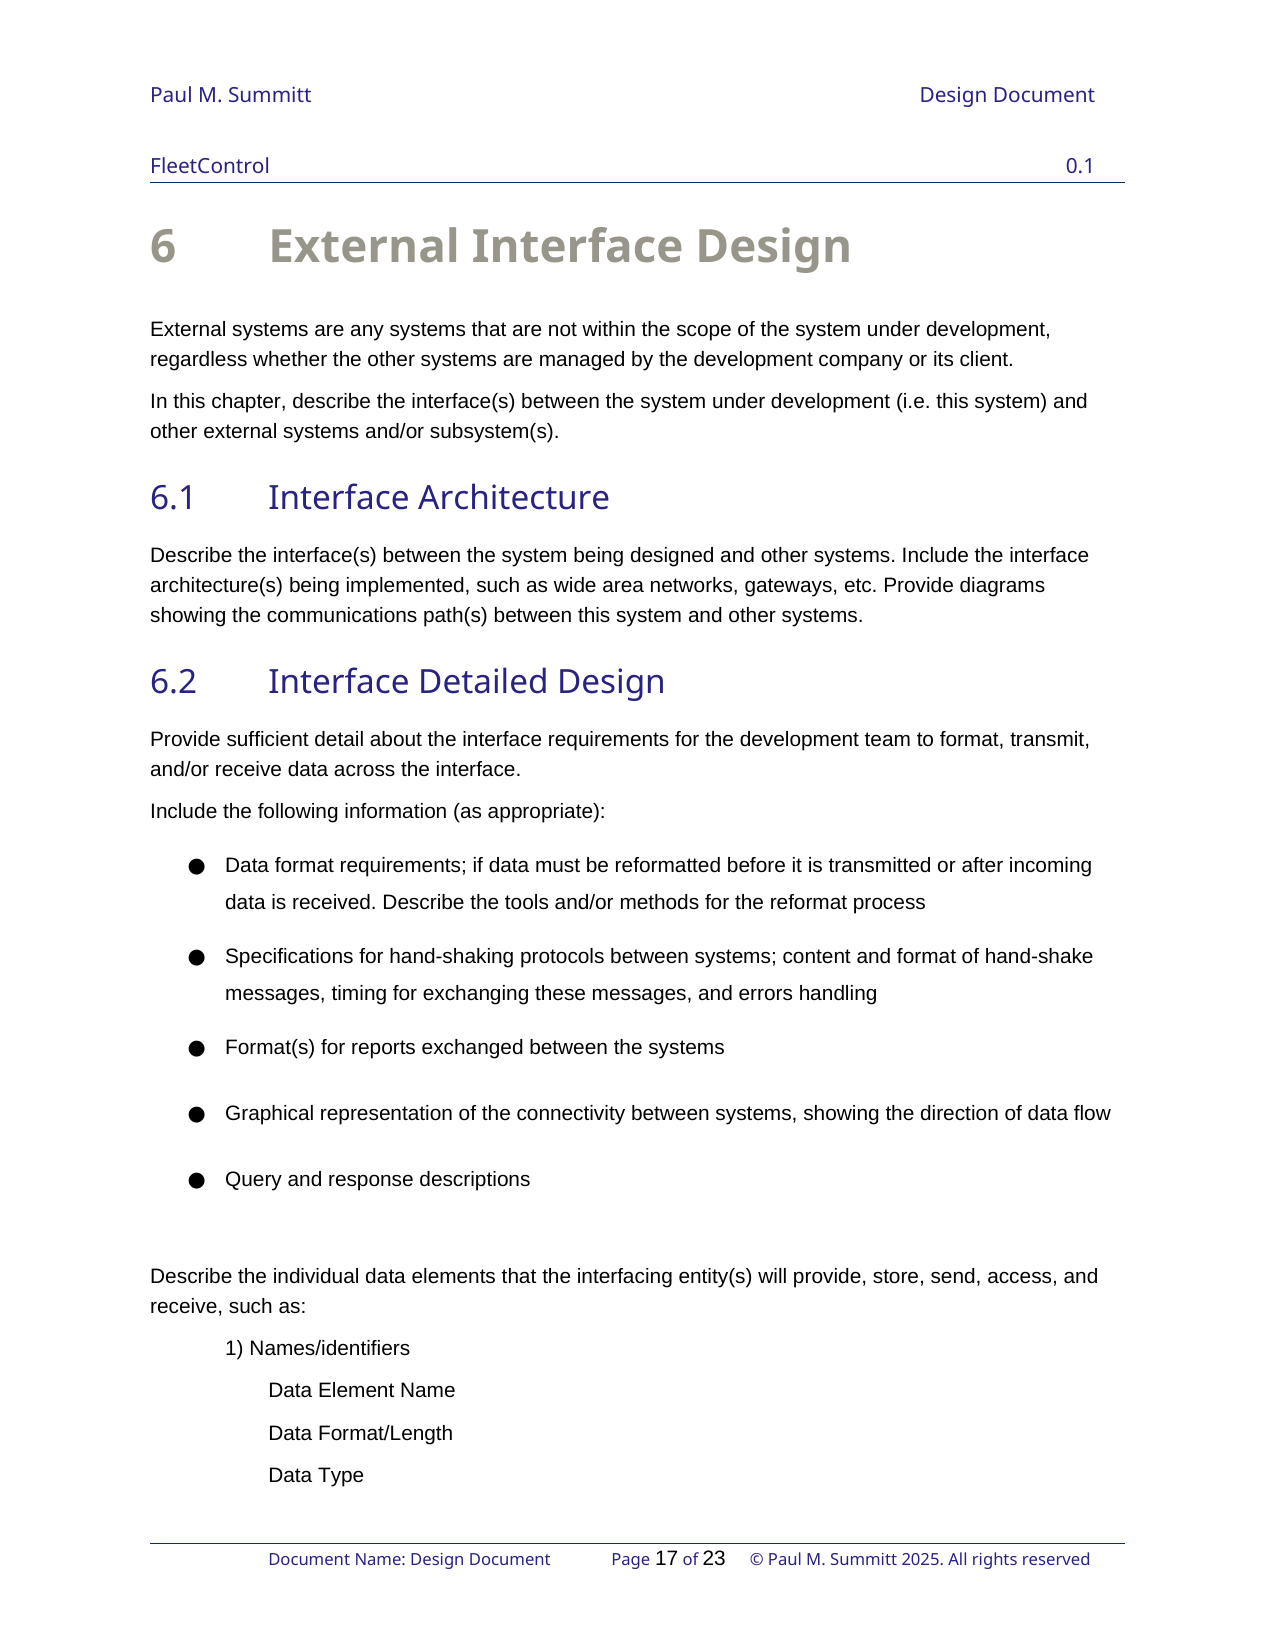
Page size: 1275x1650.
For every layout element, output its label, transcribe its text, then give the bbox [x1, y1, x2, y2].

text Describe the individual data elements that the interfacing entity(s) will provide, store, send, access, and receive, such as: [150, 1263, 1125, 1317]
text Data Element Name [268, 1378, 1125, 1402]
text Data Format/Length [268, 1421, 1125, 1444]
text External systems are any systems that are not within the scope of the system under development, regardless whether the other systems are managed by the development company or its client. [150, 317, 1125, 370]
list Specifications for hand-shaking protocols between systems; content and format of hand-shake messages, timing for exchanging these messages, and errors handling [187, 933, 1125, 1005]
list Query and response descriptions [187, 1155, 1125, 1198]
subtitle External Interface Design [150, 214, 1125, 276]
list Graphical representation of the connectivity between systems, showing the direction of data flow [187, 1089, 1125, 1132]
text Data Type [268, 1463, 1125, 1487]
list Data format requirements; if data must be reformatted before it is transmitted or after incoming data is received. Describe the tools and/or methods for the reformat process [187, 842, 1125, 914]
subtitle Interface Architecture [150, 474, 1125, 519]
text In this chapter, describe the interface(s) between the system under development (i.e. this system) and other external systems and/or subsystem(s). [150, 389, 1125, 443]
text 1) Names/identifiers [225, 1336, 1125, 1360]
text Include the following information (as appropriate): [150, 799, 1125, 823]
list Format(s) for reports exchanged between the systems [187, 1024, 1125, 1066]
text Describe the interface(s) between the system being designed and other systems. Include the interface architecture(s) being implemented, such as wide area networks, gateways, etc. Provide diagrams showing the communications path(s) between this system and other systems. [150, 543, 1125, 627]
text Provide sufficient detail about the interface requirements for the development team to format, transmit, and/or receive data across the interface. [150, 727, 1125, 781]
subtitle Interface Detailed Design [150, 658, 1125, 703]
